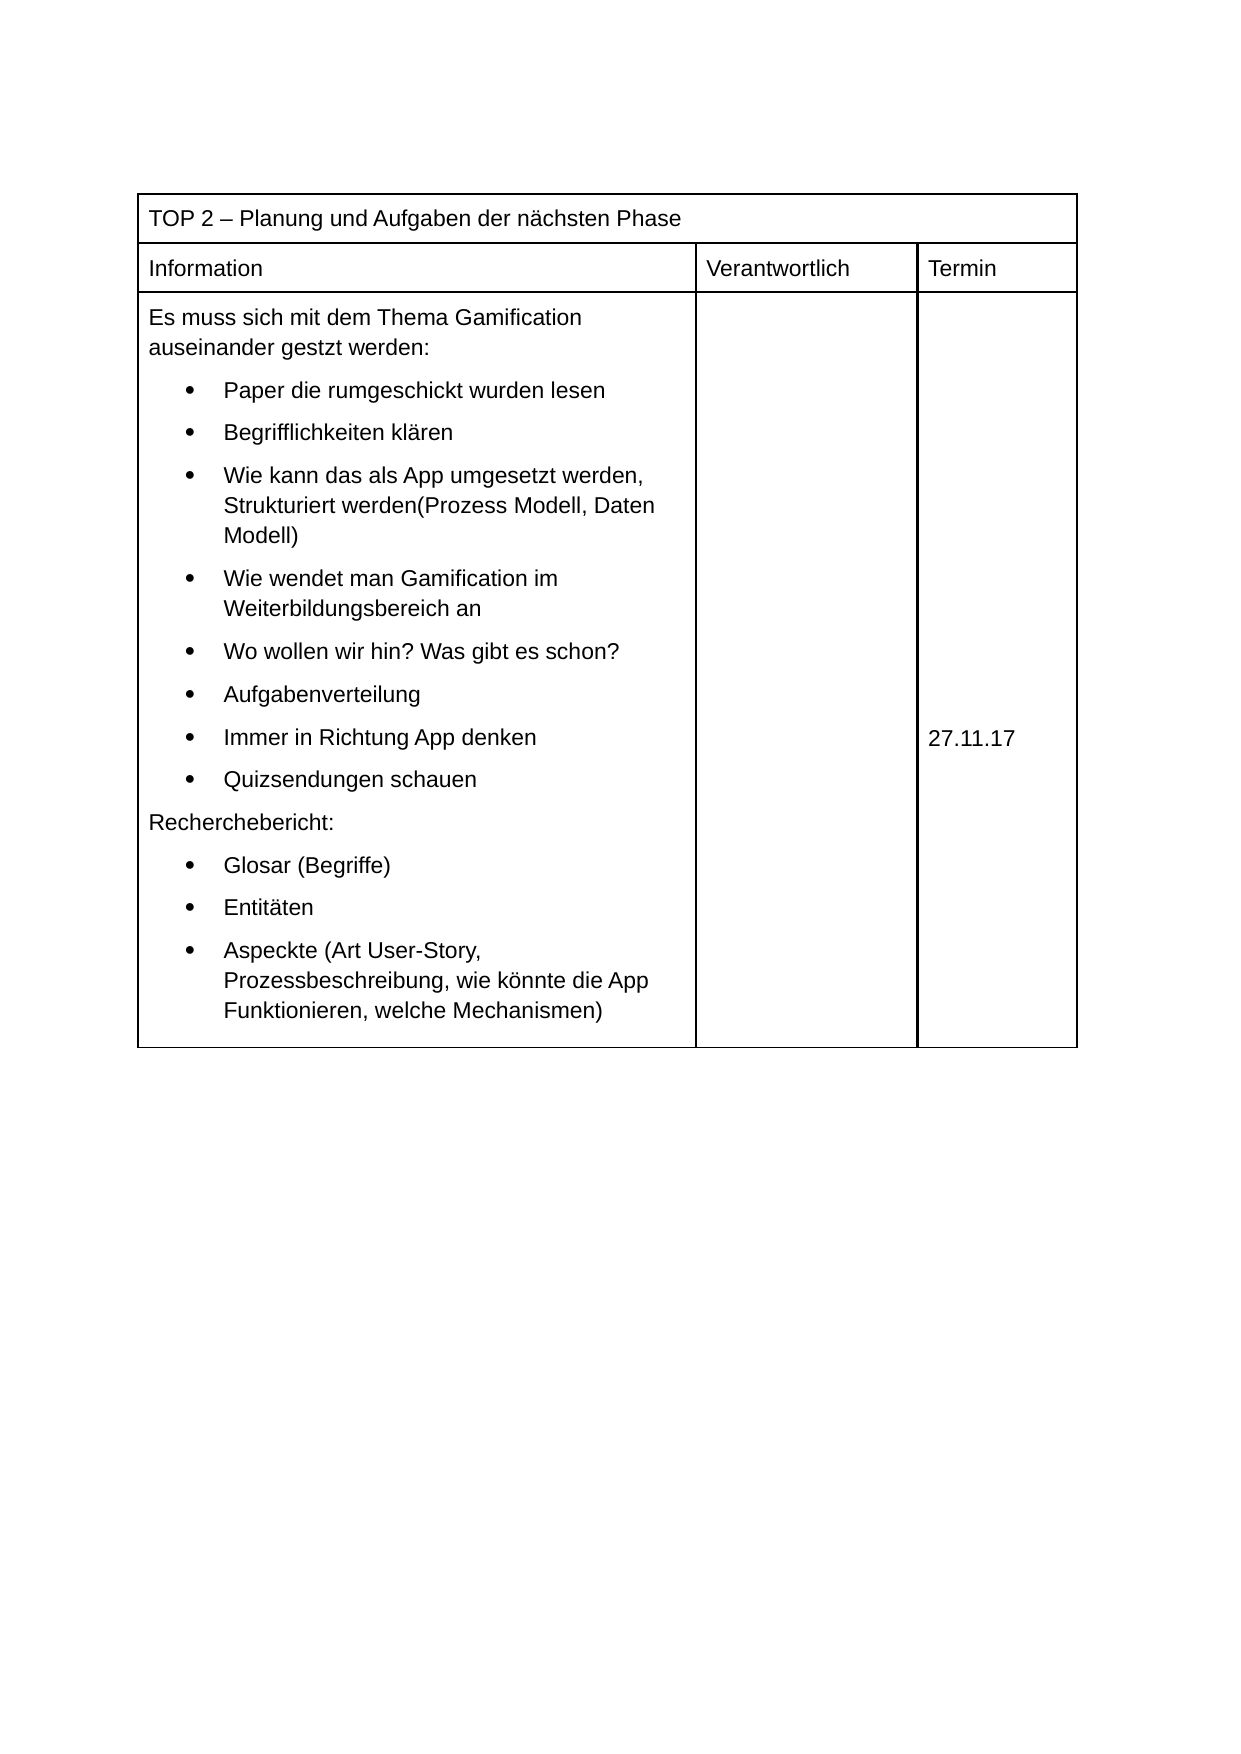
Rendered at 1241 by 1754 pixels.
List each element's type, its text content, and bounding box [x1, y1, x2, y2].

table_cell Es muss sich mit dem Thema Gamification auseinander gestzt werden: Paper die rumgeschickt wurden lesen Begrifflichkeiten klären Wie kann das als App umgesetzt werden, Strukturiert werden(Prozess Modell, Daten Modell) Wie wendet man Gamification im Weiterbildungsbereich an Wo wollen wir hin? Was gibt es schon? Aufgabenverteilung Immer in Richtung App denken Quizsendungen schauen Recherchebericht: Glosar (Begriffe) Entitäten Aspeckte (Art User-Story, Prozessbeschreibung, wie könnte die App Funktionieren, welche Mechanismen) [139, 293, 695, 1047]
table_cell Verantwortlich [697, 244, 916, 291]
table_header TOP 2 – Planung und Aufgaben der nächsten Phase [139, 195, 1076, 242]
table_cell Termin [919, 244, 1076, 291]
table_cell 27.11.17 [919, 293, 1076, 1047]
table_cell [697, 293, 916, 1047]
table_cell Information [139, 244, 695, 291]
